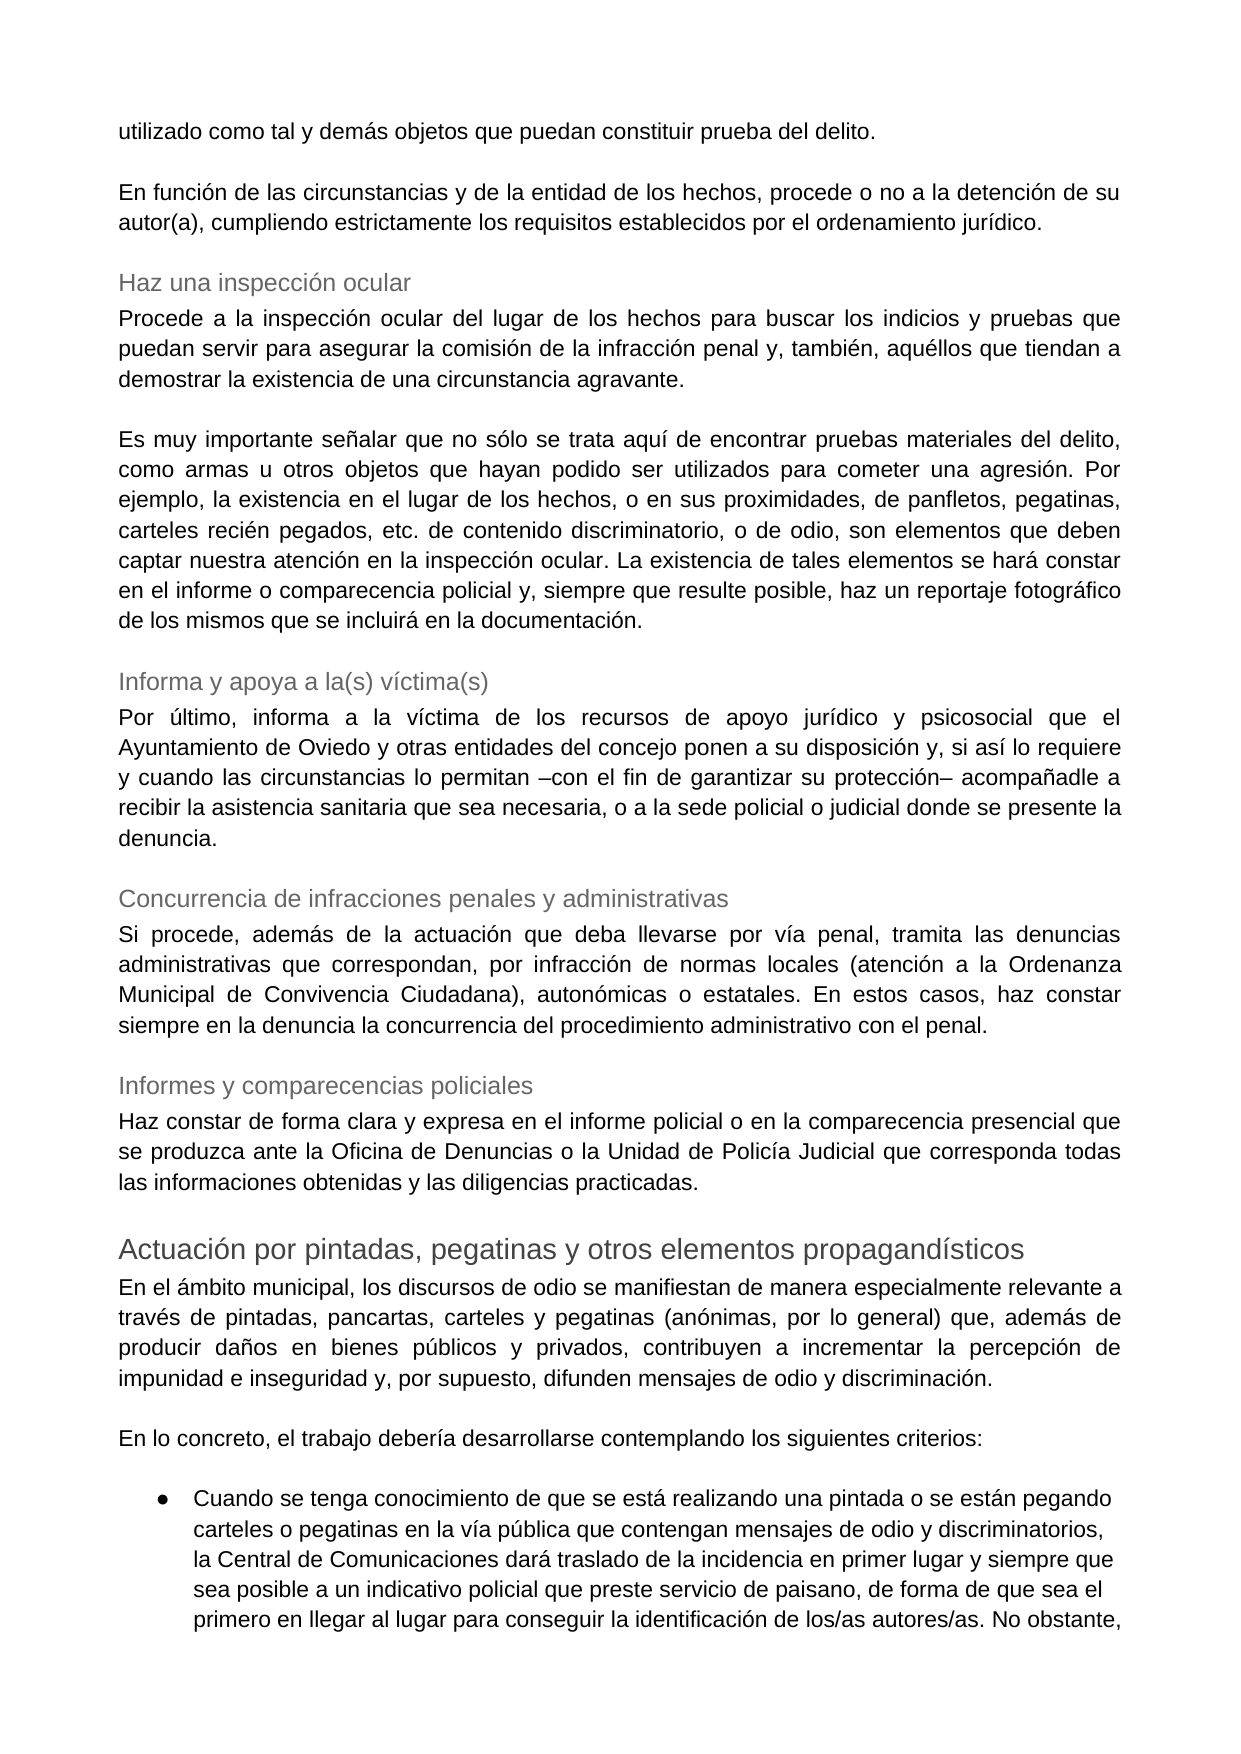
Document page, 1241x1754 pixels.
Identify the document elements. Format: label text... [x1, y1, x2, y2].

text utilizado como tal y demás objetos que puedan constituir prueba del delito. [118, 118, 1122, 144]
list Cuando se tenga conocimiento de que se está realizando una pintada o se están pegando carteles o pegatinas en la vía pública que contengan mensajes de odio y discriminatorios, la Central de Comunicaciones dará traslado de la incidencia en primer lugar y siempre que sea posible a un indicativo policial que preste servicio de paisano, de forma de que sea el primero en llegar al lugar para conseguir la identificación de los/as autores/as. No obstante, [156, 1485, 1122, 1632]
subtitle Haz una inspección ocular [118, 268, 1122, 297]
subtitle Informes y comparecencias policiales [118, 1071, 1122, 1100]
text Por último, informa a la víctima de los recursos de apoyo jurídico y psicosocial que el Ayuntamiento de Oviedo y otras entidades del concejo ponen a su disposición y, si así lo requiere y cuando las circunstancias lo permitan –con el fin de garantizar su protección– acompañadle a recibir la asistencia sanitaria que sea necesaria, o a la sede policial o judicial donde se presente la denuncia. [118, 704, 1122, 851]
subtitle Actuación por pintadas, pegatinas y otros elementos propagandísticos [118, 1232, 1122, 1266]
text Procede a la inspección ocular del lugar de los hechos para buscar los indicios y pruebas que puedan servir para asegurar la comisión de la infracción penal y, también, aquéllos que tiendan a demostrar la existencia de una circunstancia agravante. [118, 305, 1122, 392]
text En función de las circunstancias y de la entidad de los hechos, procede o no a la detención de su autor(a), cumpliendo estrictamente los requisitos establecidos por el ordenamiento jurídico. [118, 178, 1122, 235]
text Es muy importante señalar que no sólo se trata aquí de encontrar pruebas materiales del delito, como armas u otros objetos que hayan podido ser utilizados para cometer una agresión. Por ejemplo, la existencia en el lugar de los hechos, o en sus proximidades, de panfletos, pegatinas, carteles recién pegados, etc. de contenido discriminatorio, o de odio, son elementos que deben captar nuestra atención en la inspección ocular. La existencia de tales elementos se hará constar en el informe o comparecencia policial y, siempre que resulte posible, haz un reportaje fotográfico de los mismos que se incluirá en la documentación. [118, 426, 1122, 633]
subtitle Informa y apoya a la(s) víctima(s) [118, 667, 1122, 695]
text En lo concreto, el trabajo debería desarrollarse contemplando los siguientes criterios: [118, 1425, 1122, 1451]
text Haz constar de forma clara y expresa en el informe policial o en la comparecencia presencial que se produzca ante la Oficina de Denuncias o la Unidad de Policía Judicial que corresponda todas las informaciones obtenidas y las diligencias practicadas. [118, 1108, 1122, 1195]
text En el ámbito municipal, los discursos de odio se manifiestan de manera especialmente relevante a través de pintadas, pancartas, carteles y pegatinas (anónimas, por lo general) que, además de producir daños en bienes públicos y privados, contribuyen a incrementar la percepción de impunidad e inseguridad y, por supuesto, difunden mensajes de odio y discriminación. [118, 1274, 1122, 1391]
subtitle Concurrencia de infracciones penales y administrativas [118, 884, 1122, 913]
text Si procede, además de la actuación que deba llevarse por vía penal, tramita las denuncias administrativas que correspondan, por infracción de normas locales (atención a la Ordenanza Municipal de Convivencia Ciudadana), autonómicas o estatales. En estos casos, haz constar siempre en la denuncia la concurrencia del procedimiento administrativo con el penal. [118, 921, 1122, 1038]
